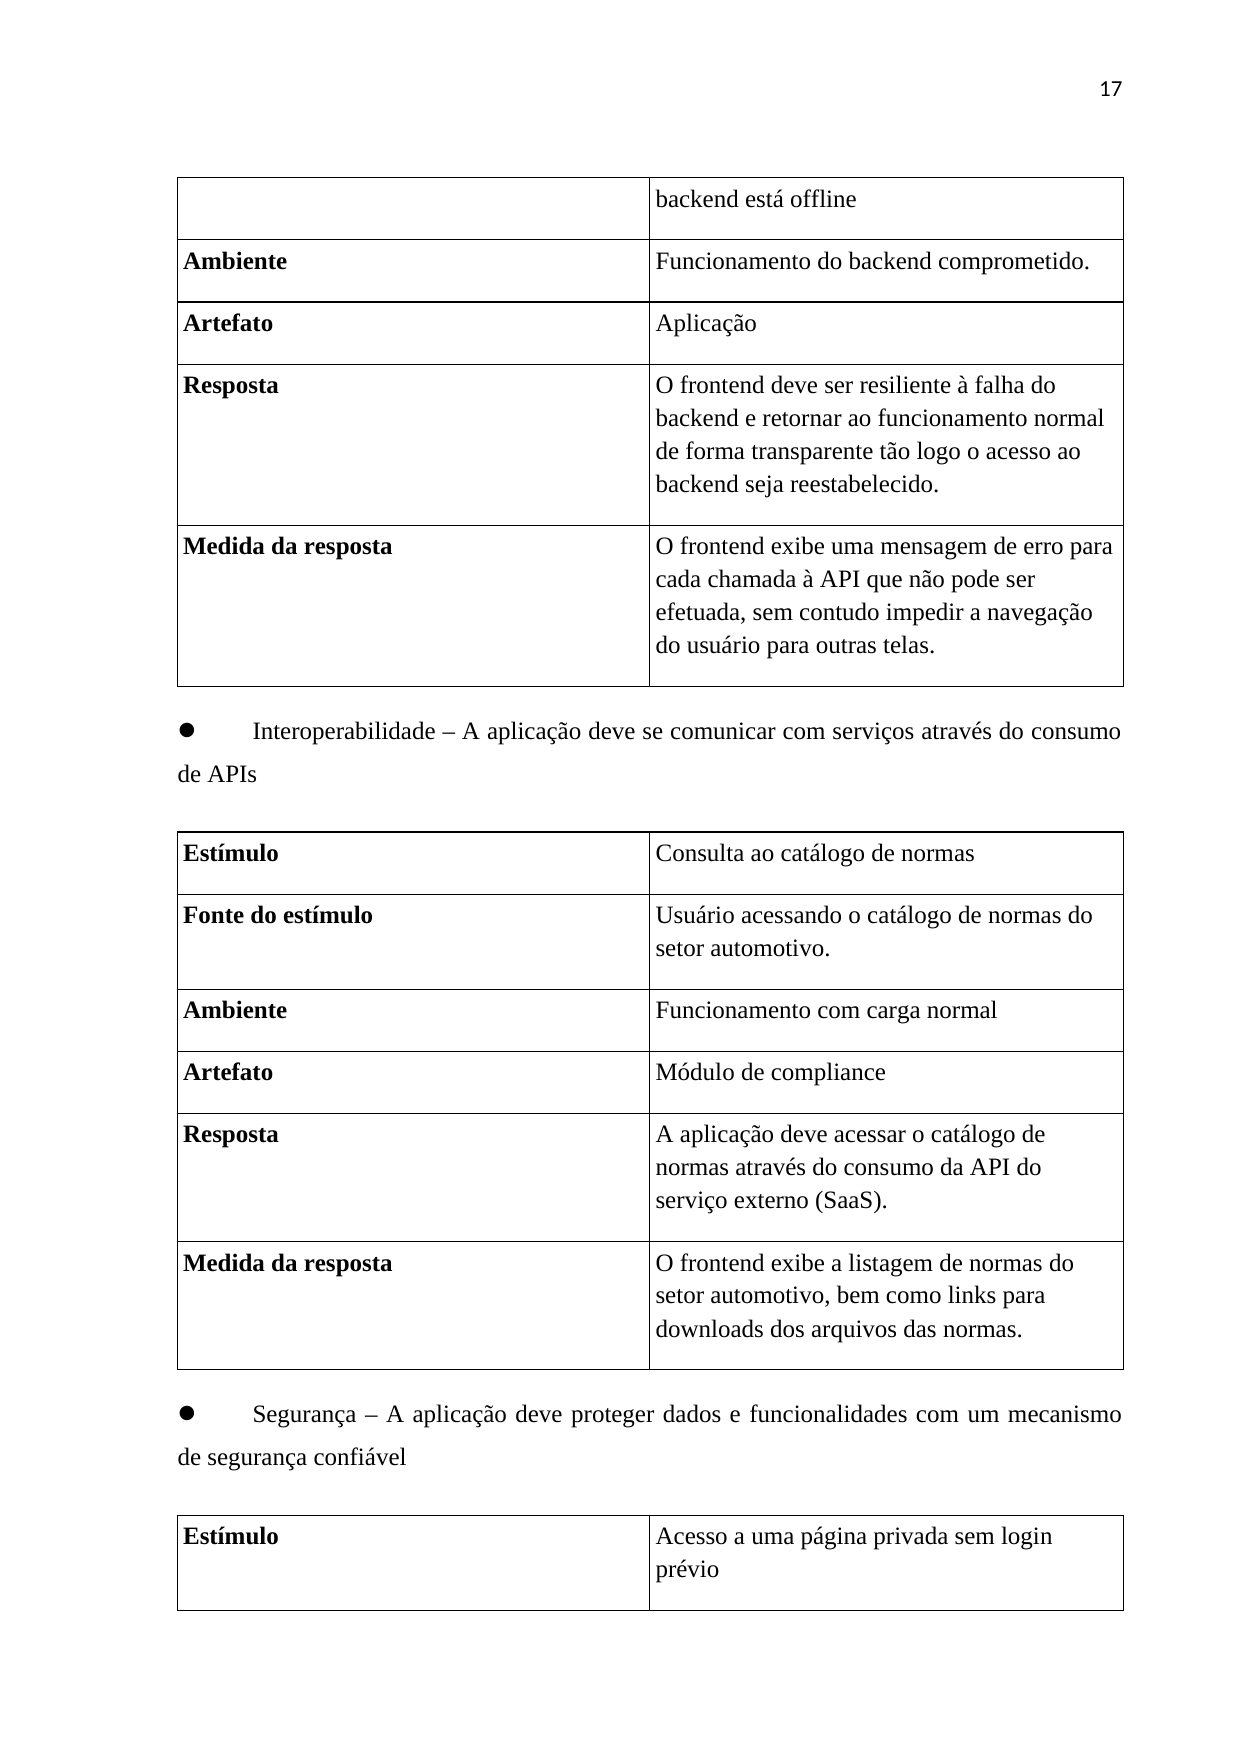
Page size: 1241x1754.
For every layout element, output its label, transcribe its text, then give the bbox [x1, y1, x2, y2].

table_cell Ambiente [178, 240, 649, 301]
table_cell Usuário acessando o catálogo de normas do setor automotivo. [650, 895, 1123, 988]
table_cell O frontend exibe uma mensagem de erro para cada chamada à API que não pode ser efetuada, sem contudo impedir a navegação do usuário para outras telas. [650, 526, 1123, 686]
table_cell Medida da resposta [178, 526, 649, 686]
table_cell Resposta [178, 1114, 649, 1241]
table_cell Artefato [178, 303, 649, 363]
table_header Estímulo [178, 1516, 649, 1610]
table_header Consulta ao catálogo de normas [650, 833, 1123, 893]
table_cell Ambiente [178, 990, 649, 1051]
table_cell Medida da resposta [178, 1242, 649, 1369]
table_cell Funcionamento do backend comprometido. [650, 240, 1123, 301]
table_header Acesso a uma página privada sem login prévio [650, 1516, 1123, 1610]
table_cell O frontend exibe a listagem de normas do setor automotivo, bem como links para downloads dos arquivos das normas. [650, 1242, 1123, 1369]
table_cell [178, 178, 649, 239]
table_cell Resposta [178, 365, 649, 524]
list Segurança – A aplicação deve proteger dados e funcionalidades com um mecanismo de segurança confiável [177, 1399, 1122, 1471]
table_cell Funcionamento com carga normal [650, 990, 1123, 1051]
table_cell Fonte do estímulo [178, 895, 649, 988]
table_cell Módulo de compliance [650, 1052, 1123, 1113]
list Interoperabilidade – A aplicação deve se comunicar com serviços através do consumo de APIs [177, 716, 1122, 788]
table_cell O frontend deve ser resiliente à falha do backend e retornar ao funcionamento normal de forma transparente tão logo o acesso ao backend seja reestabelecido. [650, 365, 1123, 524]
table_cell Aplicação [650, 303, 1123, 363]
table_cell A aplicação deve acessar o catálogo de normas através do consumo da API do serviço externo (SaaS). [650, 1114, 1123, 1241]
table_cell Artefato [178, 1052, 649, 1113]
table_header Estímulo [178, 833, 649, 893]
table_cell backend está offline [650, 178, 1123, 239]
